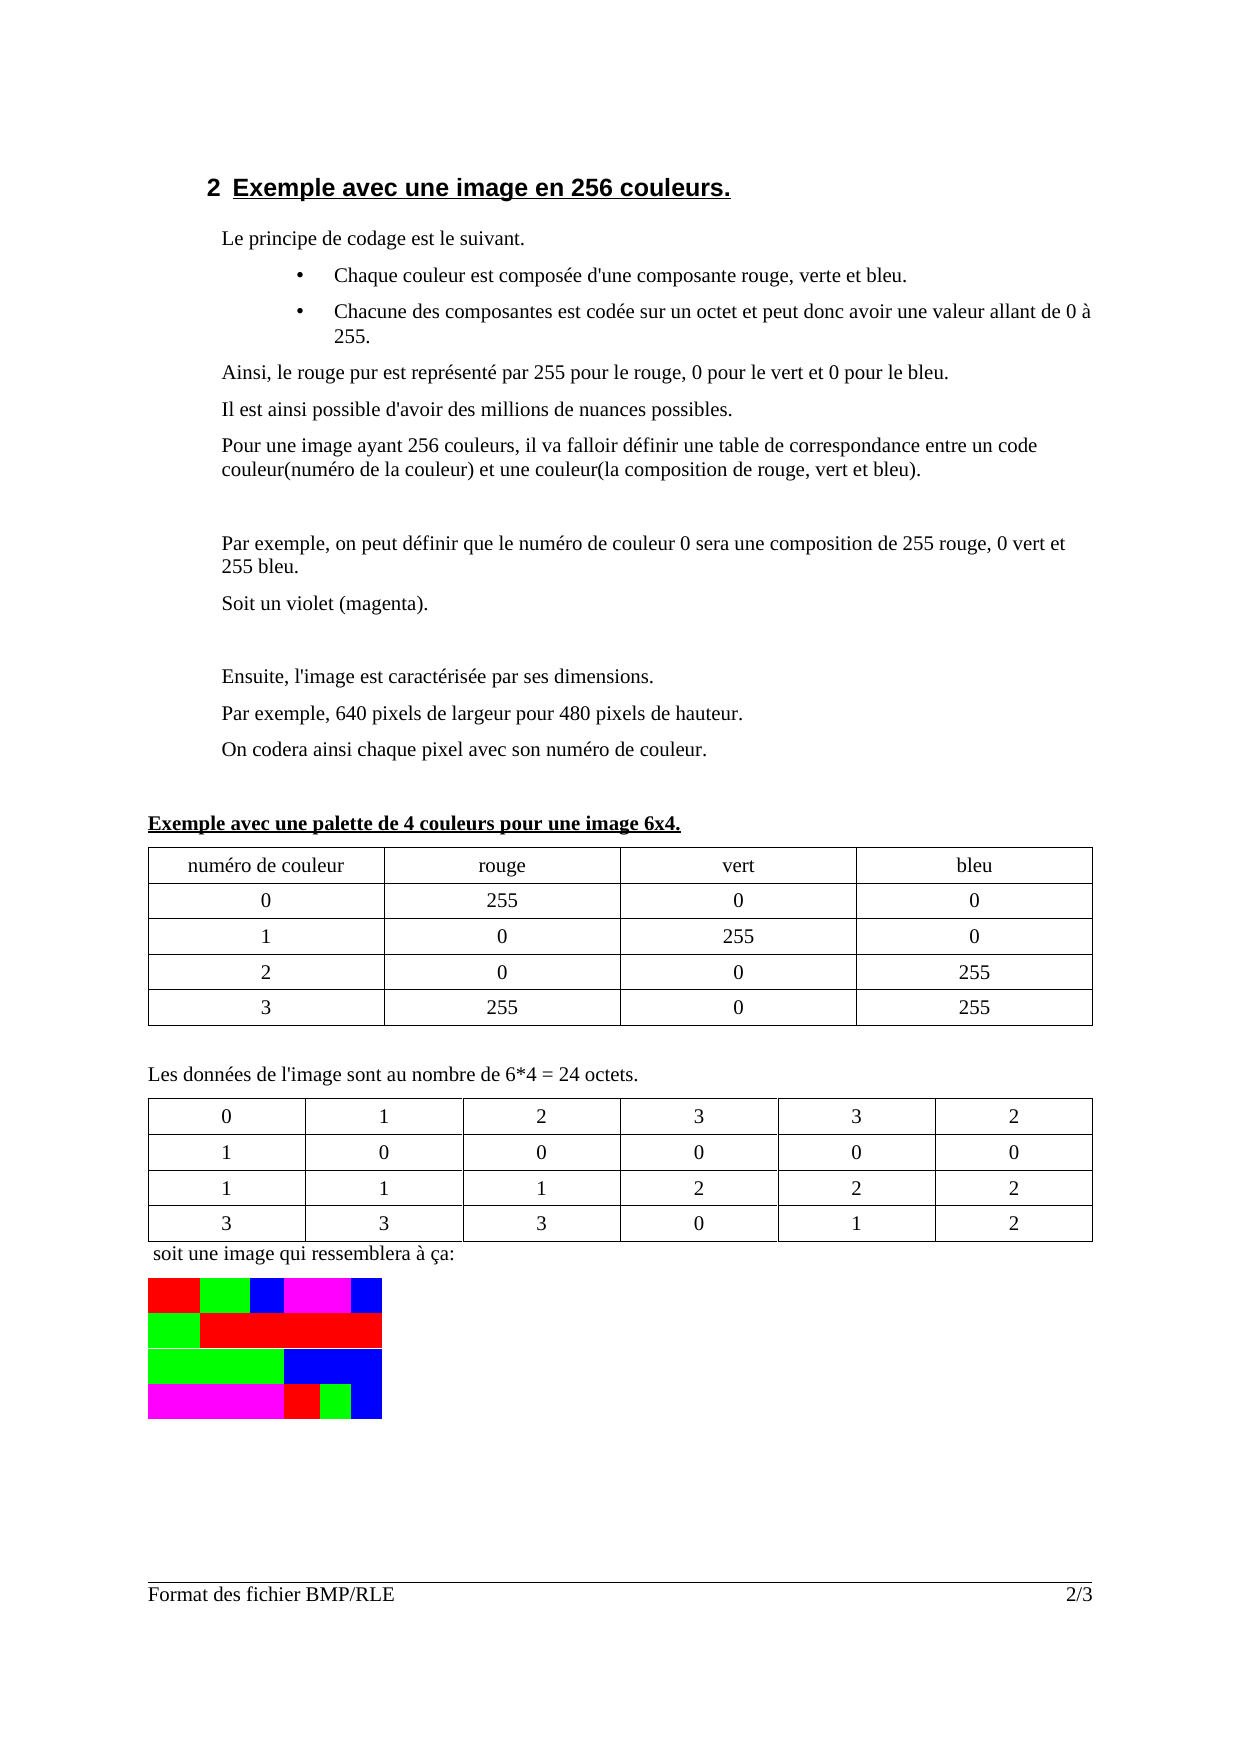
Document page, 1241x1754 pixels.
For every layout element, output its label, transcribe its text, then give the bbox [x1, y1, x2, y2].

table_cell 255 [857, 955, 1092, 989]
table_cell 0 [621, 1135, 777, 1170]
table_cell [200, 1313, 250, 1348]
table_cell 2 [936, 1206, 1092, 1241]
table_cell 1 [779, 1206, 935, 1241]
text Par exemple, on peut définir que le numéro de couleur 0 sera une composition de 255 rouge, 0 vert et 255 bleu. [221, 530, 1092, 578]
table_cell [148, 1384, 200, 1419]
table_cell [148, 1349, 200, 1384]
table_header [351, 1278, 382, 1313]
table_cell 2 [779, 1171, 935, 1205]
table_cell 2 [621, 1171, 777, 1205]
table_header 1 [306, 1099, 462, 1134]
table_cell [284, 1313, 320, 1348]
text Par exemple, 640 pixels de largeur pour 480 pixels de hauteur. [221, 701, 1092, 725]
table_header [250, 1278, 284, 1313]
table_cell 1 [149, 919, 384, 954]
table_cell 0 [621, 884, 856, 918]
text Exemple avec une palette de 4 couleurs pour une image 6x4. [148, 810, 1092, 834]
table_cell 2 [149, 955, 384, 989]
table_cell 0 [857, 919, 1092, 954]
table_cell 1 [149, 1135, 305, 1170]
table_cell 0 [857, 884, 1092, 918]
table_header 2 [936, 1099, 1092, 1134]
table_header [148, 1278, 200, 1313]
table_cell [250, 1349, 284, 1384]
table_cell 3 [149, 990, 384, 1025]
table_cell [351, 1349, 382, 1384]
table_cell 0 [385, 955, 620, 989]
text Le principe de codage est le suivant. [221, 226, 1092, 250]
table_cell 1 [149, 1171, 305, 1205]
text Soit un violet (magenta). [221, 591, 1092, 615]
text soit une image qui ressemblera à ça: [148, 1242, 1092, 1265]
table_header [200, 1278, 250, 1313]
table_cell [250, 1384, 284, 1419]
table_cell [200, 1384, 250, 1419]
table_cell 0 [621, 955, 856, 989]
table_cell 0 [149, 884, 384, 918]
table_cell 3 [149, 1206, 305, 1241]
text Ainsi, le rouge pur est représenté par 255 pour le rouge, 0 pour le vert et 0 pour le bleu. [221, 360, 1092, 384]
table_header 3 [779, 1099, 935, 1134]
text Les données de l'image sont au nombre de 6*4 = 24 octets. [148, 1062, 1092, 1086]
table_cell [284, 1349, 320, 1384]
table_cell 0 [464, 1135, 620, 1170]
table_header numéro de couleur [149, 848, 384, 883]
table_cell 255 [621, 919, 856, 954]
table_header bleu [857, 848, 1092, 883]
list Chaque couleur est composée d'une composante rouge, verte et bleu. [296, 263, 1092, 287]
table_cell 0 [306, 1135, 462, 1170]
table_cell 0 [385, 919, 620, 954]
table_cell 255 [857, 990, 1092, 1025]
table_cell 1 [306, 1171, 462, 1205]
table_cell 255 [385, 990, 620, 1025]
table_cell [320, 1313, 351, 1348]
table_cell [148, 1313, 200, 1348]
table_cell 2 [936, 1171, 1092, 1205]
text On codera ainsi chaque pixel avec son numéro de couleur. [221, 737, 1092, 761]
table_header 3 [621, 1099, 777, 1134]
table_cell [250, 1313, 284, 1348]
subtitle Exemple avec une image en 256 couleurs. [207, 173, 1092, 201]
text Pour une image ayant 256 couleurs, il va falloir définir une table de correspondance entre un code couleur(numéro de la couleur) et une couleur(la composition de rouge, vert et bleu). [221, 433, 1092, 481]
list Chacune des composantes est codée sur un octet et peut donc avoir une valeur allant de 0 à 255. [296, 299, 1092, 348]
text Il est ainsi possible d'avoir des millions de nuances possibles. [221, 397, 1092, 421]
table_cell 0 [621, 990, 856, 1025]
table_header vert [621, 848, 856, 883]
table_cell [351, 1313, 382, 1348]
table_cell 0 [621, 1206, 777, 1241]
table_cell [320, 1384, 351, 1419]
table_header [284, 1278, 320, 1313]
table_cell 1 [464, 1171, 620, 1205]
table_cell [320, 1349, 351, 1384]
table_cell [351, 1384, 382, 1419]
table_cell 3 [464, 1206, 620, 1241]
table_cell 3 [306, 1206, 462, 1241]
table_cell [284, 1384, 320, 1419]
table_cell 0 [936, 1135, 1092, 1170]
table_header rouge [385, 848, 620, 883]
table_cell 255 [385, 884, 620, 918]
text Ensuite, l'image est caractérisée par ses dimensions. [221, 664, 1092, 688]
table_cell 0 [779, 1135, 935, 1170]
table_header 0 [149, 1099, 305, 1134]
table_cell [200, 1349, 250, 1384]
table_header 2 [464, 1099, 620, 1134]
table_header [320, 1278, 351, 1313]
